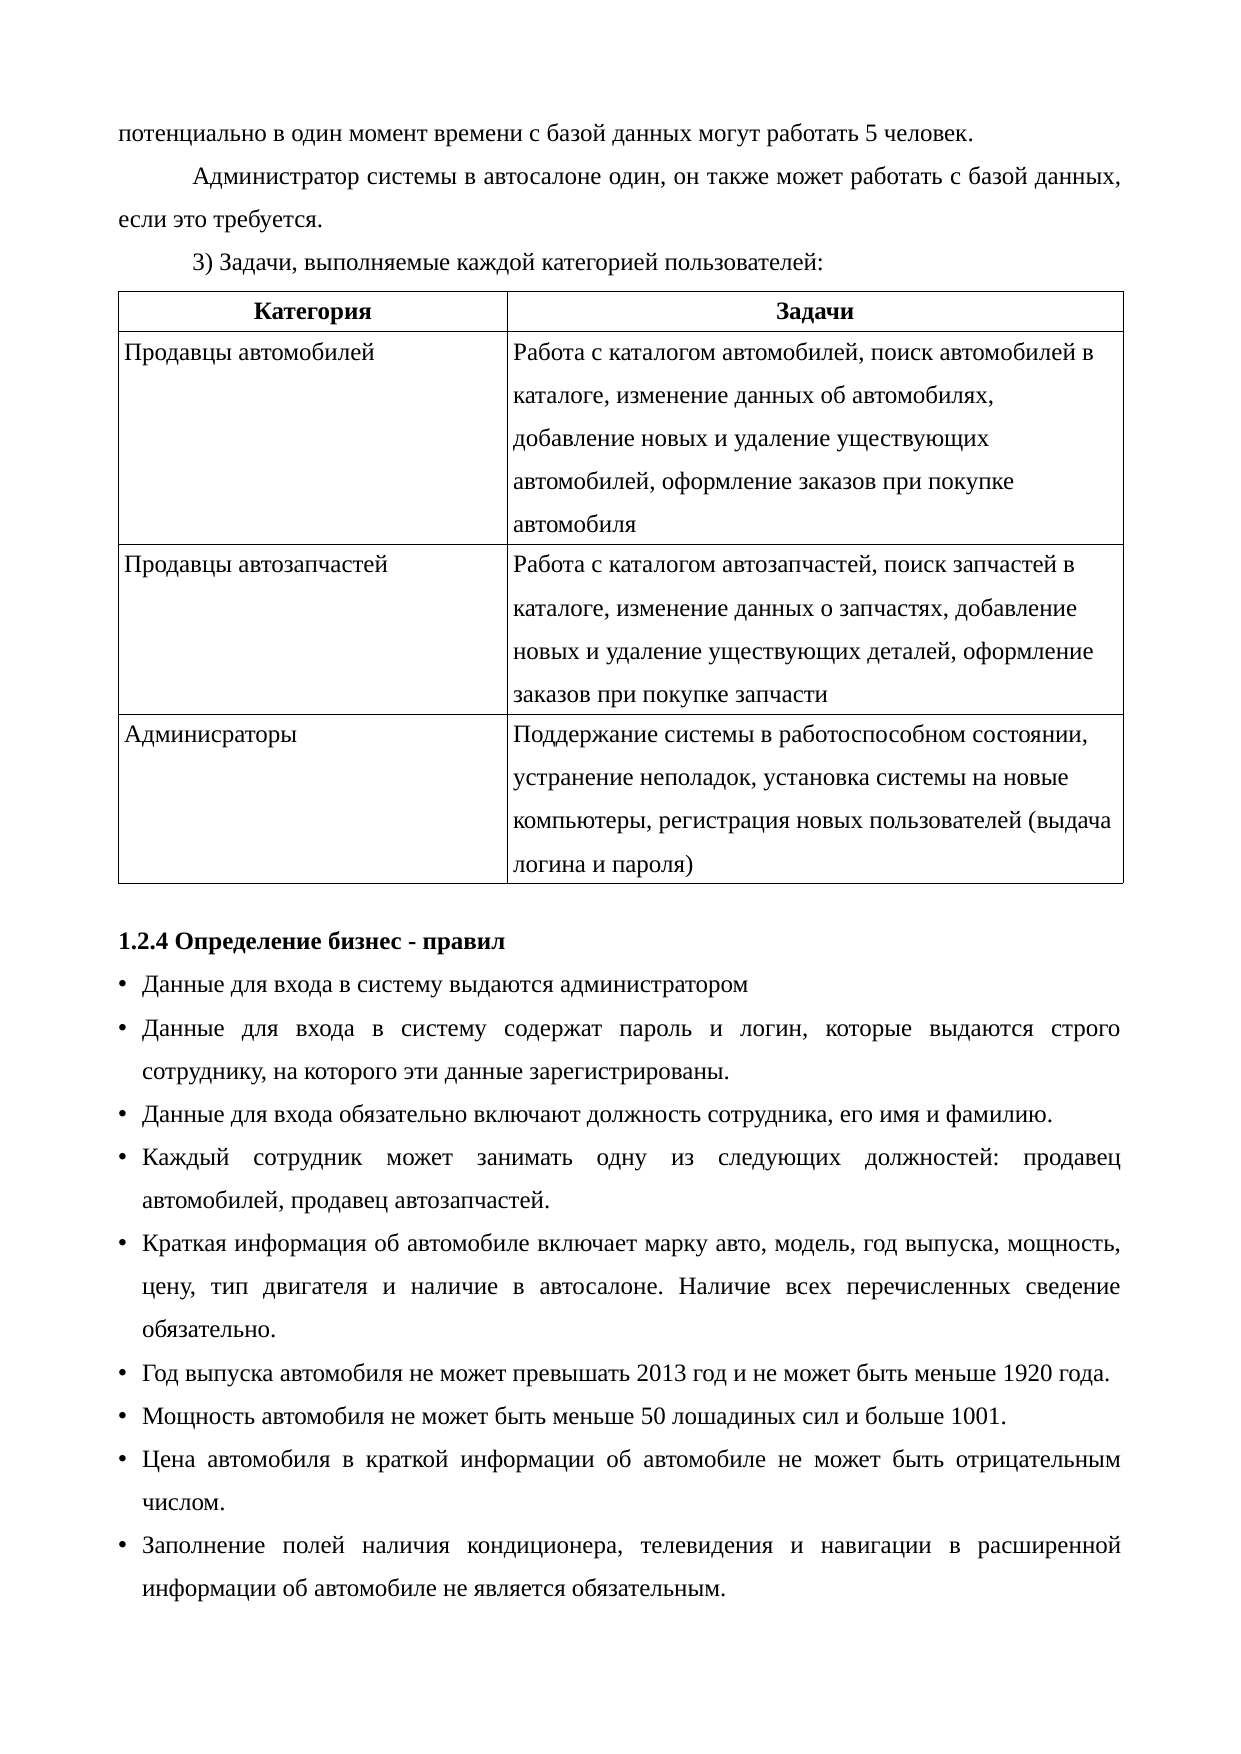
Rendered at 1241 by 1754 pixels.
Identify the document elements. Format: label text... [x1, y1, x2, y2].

table_cell Работа с каталогом автомобилей, поиск автомобилей в каталоге, изменение данных об автомобилях, добавление новых и удаление уществующих автомобилей, оформление заказов при покупке автомобиля [508, 332, 1123, 544]
table_cell Продавцы автозапчастей [119, 545, 507, 713]
table_cell Поддержание системы в работоспособном состоянии, устранение неполадок, установка системы на новые компьютеры, регистрация новых пользователей (выдача логина и пароля) [508, 715, 1123, 883]
list Мощность автомобиля не может быть меньше 50 лошадиных сил и больше 1001. [118, 1401, 1122, 1429]
subtitle 1.2.4 Определение бизнес - правил [118, 926, 1122, 955]
list Данные для входа обязательно включают должность сотрудника, его имя и фамилию. [118, 1099, 1122, 1128]
table_cell Работа с каталогом автозапчастей, поиск запчастей в каталоге, изменение данных о запчастях, добавление новых и удаление уществующих деталей, оформление заказов при покупке запчасти [508, 545, 1123, 713]
list Данные для входа в систему выдаются администратором [118, 969, 1122, 998]
text потенциально в один момент времени с базой данных могут работать 5 человек. [118, 118, 1122, 147]
table_header Категория [119, 292, 507, 331]
list Цена автомобиля в краткой информации об автомобиле не может быть отрицательным числом. [118, 1444, 1122, 1516]
list Каждый сотрудник может занимать одну из следующих должностей: продавец автомобилей, продавец автозапчастей. [118, 1142, 1122, 1214]
list Год выпуска автомобиля не может превышать 2013 год и не может быть меньше 1920 года. [118, 1358, 1122, 1386]
table_cell Админисраторы [119, 715, 507, 883]
list Заполнение полей наличия кондиционера, телевидения и навигации в расширенной информации об автомобиле не является обязательным. [118, 1530, 1122, 1602]
list Данные для входа в систему содержат пароль и логин, которые выдаются строго сотруднику, на которого эти данные зарегистрированы. [118, 1013, 1122, 1084]
table_cell Продавцы автомобилей [119, 332, 507, 544]
list Краткая информация об автомобиле включает марку авто, модель, год выпуска, мощность, цену, тип двигателя и наличие в автосалоне. Наличие всех перечисленных сведение обязательно. [118, 1228, 1122, 1343]
text Администратор системы в автосалоне один, он также может работать с базой данных, если это требуется. [118, 161, 1122, 233]
table_header Задачи [508, 292, 1123, 331]
text 3) Задачи, выполняемые каждой категорией пользователей: [118, 247, 1122, 276]
